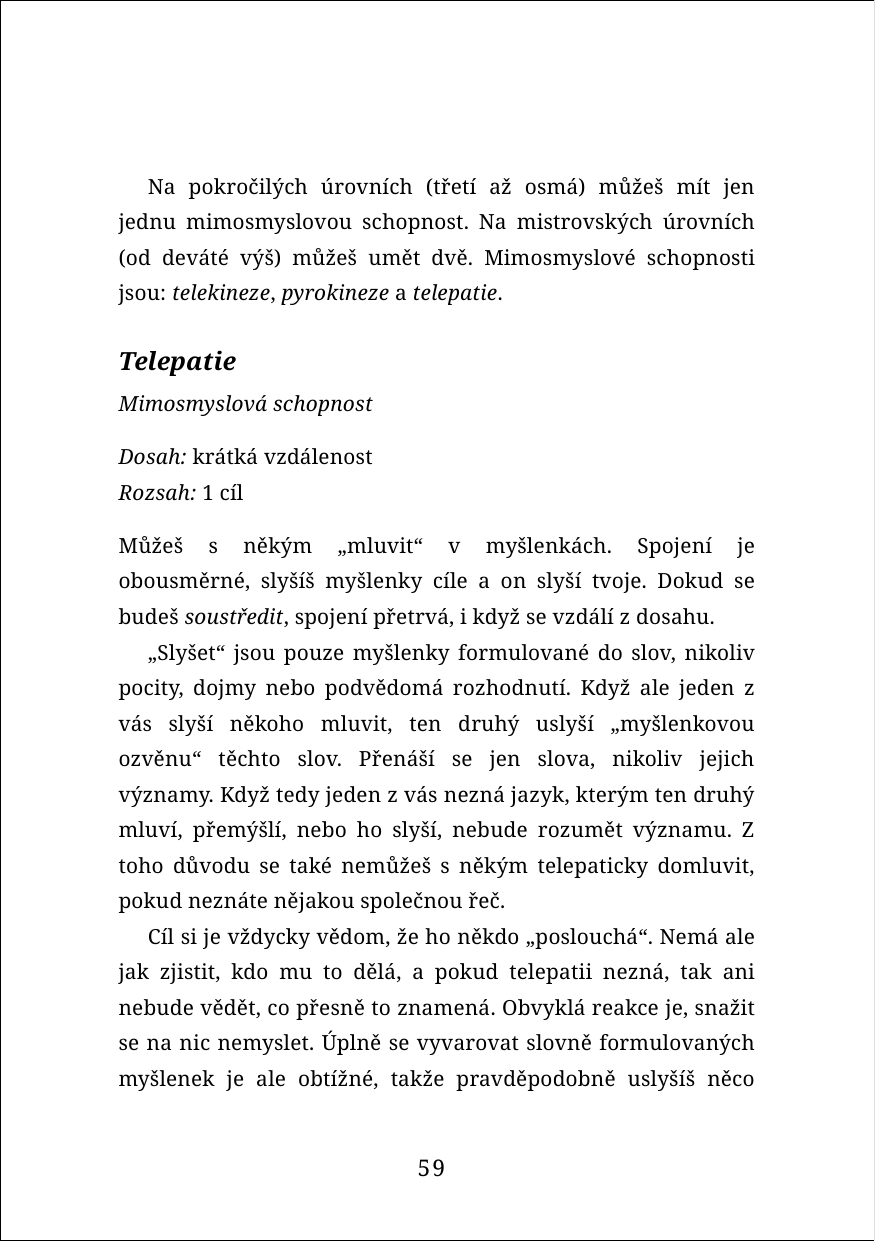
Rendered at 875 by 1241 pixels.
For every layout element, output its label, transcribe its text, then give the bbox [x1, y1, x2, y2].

subtitle Telepatie [118, 343, 756, 377]
text Dosah: krátká vzdálenost Rozsah: 1 cíl [118, 442, 756, 506]
text Můžeš s někým „mluvit“ v myšlenkách. Spojení je obousměrné, slyšíš myšlenky cíle a on slyší tvoje. Dokud se budeš soustředit, spojení přetrvá, i když se vzdálí z dosahu. „Slyšet“ jsou pouze myšlenky formulované do slov, nikoliv pocity, dojmy nebo podvědomá rozhodnutí. Když ale jeden z vás slyší někoho mluvit, ten druhý uslyší „myšlenkovou ozvěnu“ těchto slov. Přenáší se jen slova, nikoliv jejich významy. Když tedy jeden z vás nezná jazyk, kterým ten druhý mluví, přemýšlí, nebo ho slyší, nebude rozumět významu. Z toho důvodu se také nemůžeš s někým telepaticky domluvit, pokud neznáte nějakou společnou řeč. Cíl si je vždycky vědom, že ho někdo „poslouchá“. Nemá ale jak zjistit, kdo mu to dělá, a pokud telepatii nezná, tak ani nebude vědět, co přesně to znamená. Obvyklá reakce je, snažit se na nic nemyslet. Úplně se vyvarovat slovně formulovaných myšlenek je ale obtížné, takže pravděpodobně uslyšíš něco [118, 531, 756, 1092]
text Mimosmyslová schopnost [118, 389, 756, 418]
text Na pokročilých úrovních (třetí až osmá) můžeš mít jen jednu mimosmyslovou schopnost. Na mistrovských úrovních (od deváté výš) můžeš umět dvě. Mimosmyslové schopnosti jsou: telekineze, pyrokineze a telepatie. [118, 172, 756, 307]
